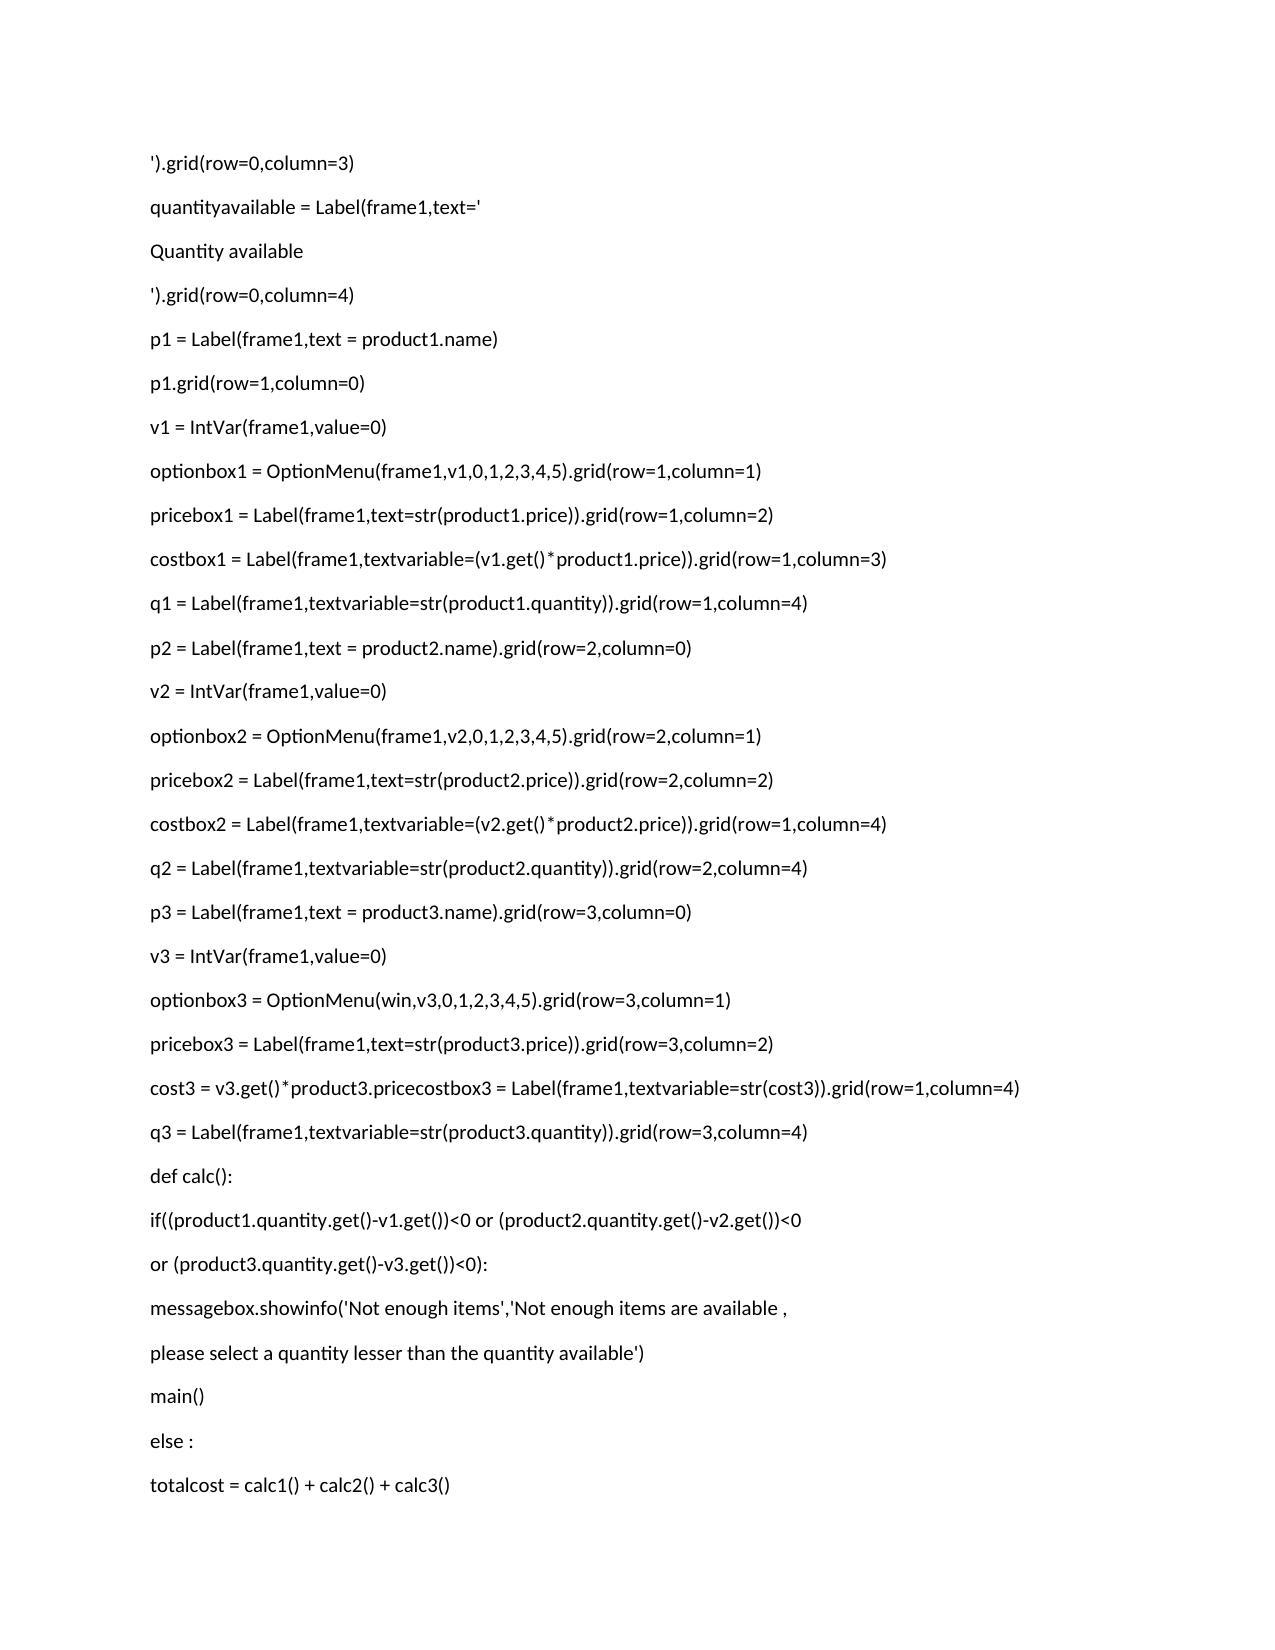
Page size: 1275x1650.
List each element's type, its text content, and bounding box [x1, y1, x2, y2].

text main() [150, 1384, 1125, 1409]
text def calc(): [150, 1163, 1125, 1189]
text if((product1.quantity.get()-v1.get())<0 or (product2.quantity.get()-v2.get())<0 [150, 1207, 1125, 1233]
text pricebox1 = Label(frame1,text=str(product1.price)).grid(row=1,column=2) [150, 502, 1125, 528]
text optionbox1 = OptionMenu(frame1,v1,0,1,2,3,4,5).grid(row=1,column=1) [150, 458, 1125, 484]
text ').grid(row=0,column=4) [150, 282, 1125, 308]
text v1 = IntVar(frame1,value=0) [150, 414, 1125, 440]
text p2 = Label(frame1,text = product2.name).grid(row=2,column=0) [150, 635, 1125, 660]
text pricebox3 = Label(frame1,text=str(product3.price)).grid(row=3,column=2) [150, 1031, 1125, 1057]
text else : [150, 1428, 1125, 1453]
text messagebox.showinfo('Not enough items','Not enough items are available , [150, 1296, 1125, 1321]
text costbox2 = Label(frame1,textvariable=(v2.get()*product2.price)).grid(row=1,column=4) [150, 811, 1125, 836]
text q3 = Label(frame1,textvariable=str(product3.quantity)).grid(row=3,column=4) [150, 1119, 1125, 1145]
text costbox1 = Label(frame1,textvariable=(v1.get()*product1.price)).grid(row=1,column=3) [150, 547, 1125, 572]
text totalcost = calc1() + calc2() + calc3() [150, 1472, 1125, 1497]
text q2 = Label(frame1,textvariable=str(product2.quantity)).grid(row=2,column=4) [150, 855, 1125, 880]
text p1.grid(row=1,column=0) [150, 370, 1125, 396]
text please select a quantity lesser than the quantity available') [150, 1340, 1125, 1365]
text Quantity available [150, 238, 1125, 263]
text ').grid(row=0,column=3) [150, 150, 1125, 175]
text optionbox2 = OptionMenu(frame1,v2,0,1,2,3,4,5).grid(row=2,column=1) [150, 723, 1125, 748]
text v2 = IntVar(frame1,value=0) [150, 679, 1125, 704]
text optionbox3 = OptionMenu(win,v3,0,1,2,3,4,5).grid(row=3,column=1) [150, 987, 1125, 1013]
text or (product3.quantity.get()-v3.get())<0): [150, 1252, 1125, 1277]
text p1 = Label(frame1,text = product1.name) [150, 326, 1125, 352]
text cost3 = v3.get()*product3.pricecostbox3 = Label(frame1,textvariable=str(cost3)).grid(row=1,column=4) [150, 1075, 1125, 1101]
text pricebox2 = Label(frame1,text=str(product2.price)).grid(row=2,column=2) [150, 767, 1125, 792]
text q1 = Label(frame1,textvariable=str(product1.quantity)).grid(row=1,column=4) [150, 591, 1125, 616]
text quantityavailable = Label(frame1,text=' [150, 194, 1125, 219]
text p3 = Label(frame1,text = product3.name).grid(row=3,column=0) [150, 899, 1125, 924]
text v3 = IntVar(frame1,value=0) [150, 943, 1125, 968]
